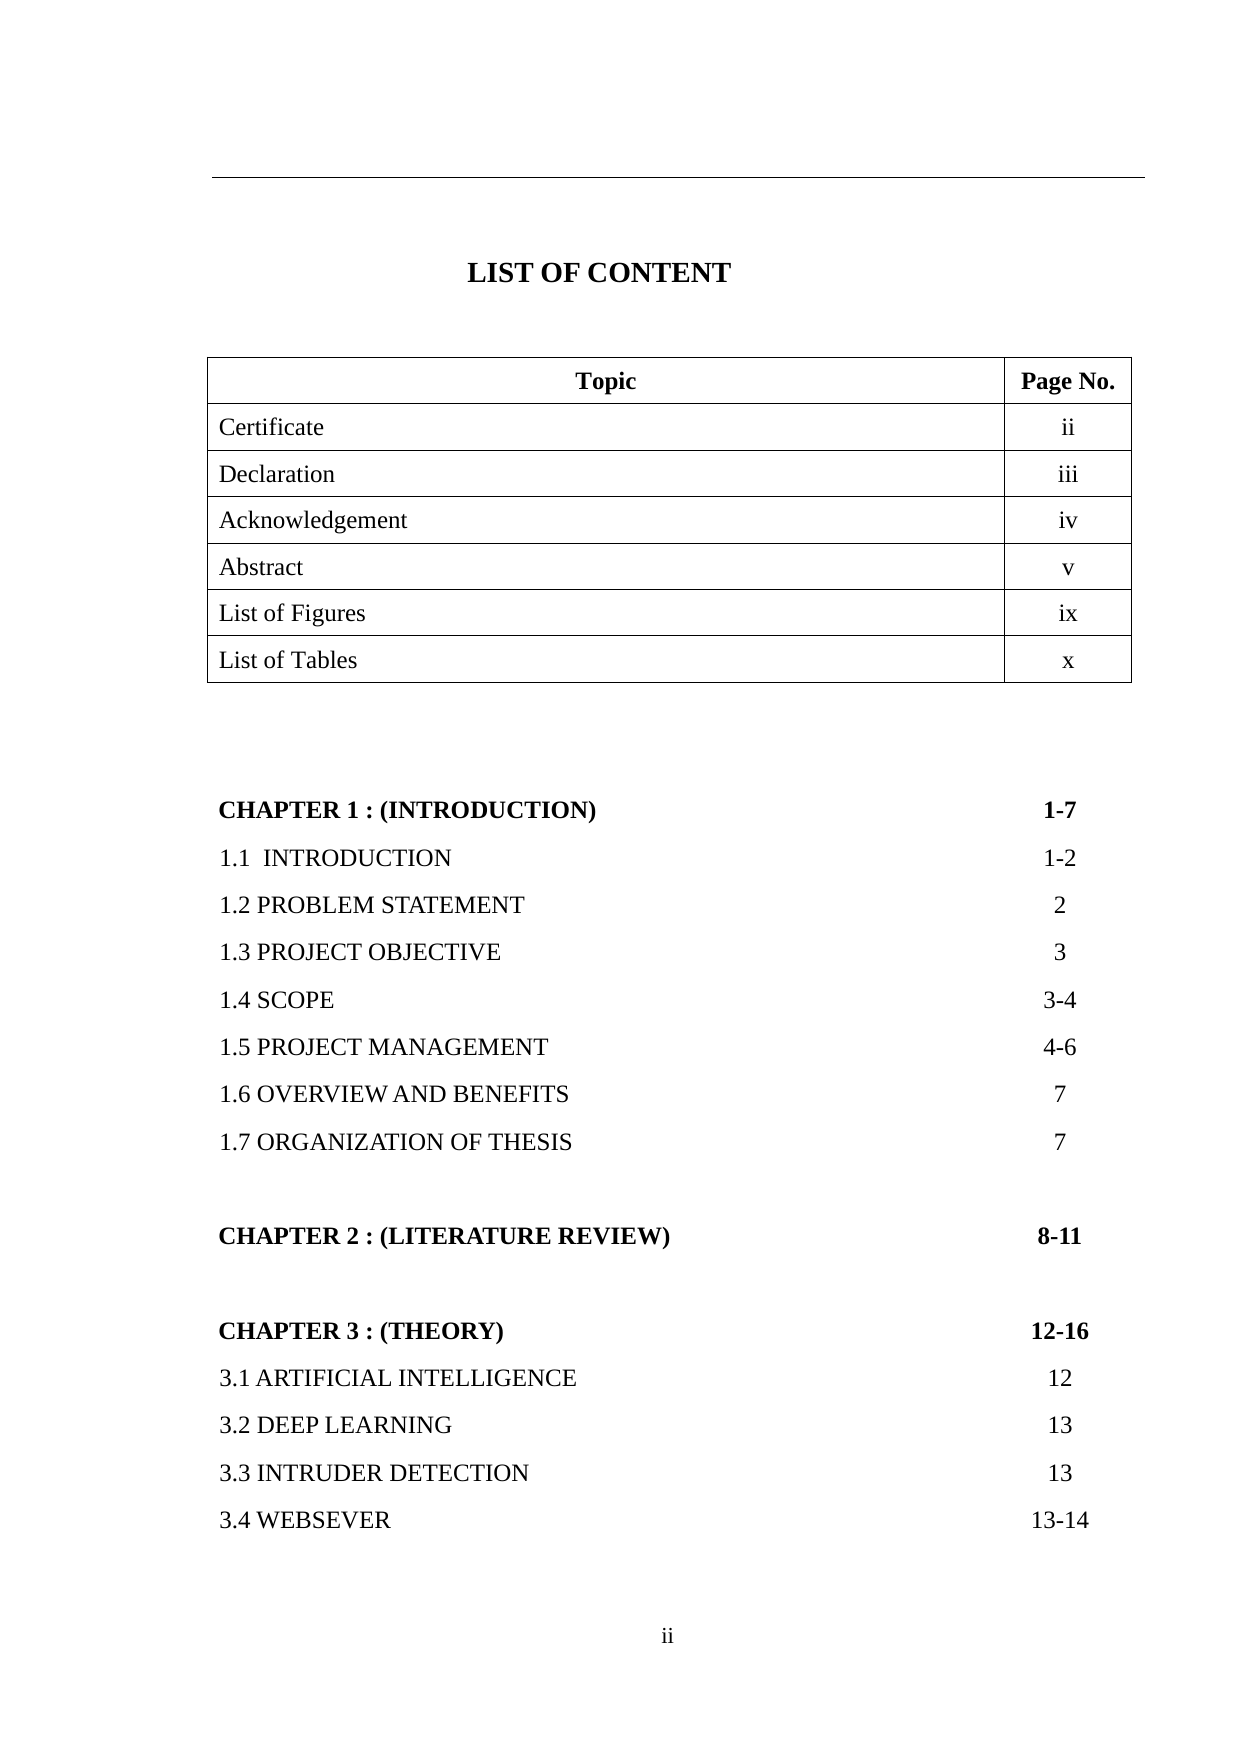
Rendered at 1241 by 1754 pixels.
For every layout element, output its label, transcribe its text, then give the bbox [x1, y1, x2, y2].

table_cell 2 [997, 890, 1122, 937]
table_header Topic [208, 358, 1004, 403]
table_cell 1.7 ORGANIZATION OF THESIS [207, 1127, 997, 1174]
table_cell 1.6 OVERVIEW AND BENEFITS [207, 1079, 997, 1127]
table_cell Abstract [208, 544, 1004, 589]
table_cell [997, 1269, 1122, 1316]
table_cell [997, 1174, 1122, 1221]
table_cell Certificate [208, 404, 1004, 449]
table_cell 1-2 [997, 843, 1122, 890]
table_header CHAPTER 1 : (INTRODUCTION) [207, 796, 997, 843]
table_cell 3.1 ARTIFICIAL INTELLIGENCE [207, 1363, 997, 1410]
table_cell 3-4 [997, 985, 1122, 1032]
table_cell Acknowledgement [208, 497, 1004, 542]
table_cell 7 [997, 1079, 1122, 1127]
table_cell 4-6 [997, 1032, 1122, 1079]
table_cell 13-14 [997, 1505, 1122, 1552]
table_cell List of Figures [208, 590, 1004, 635]
table_cell 12-16 [997, 1316, 1122, 1363]
table_cell 3 [997, 938, 1122, 985]
table_cell v [1005, 544, 1131, 589]
table_cell 13 [997, 1458, 1122, 1505]
table_cell 1.3 PROJECT OBJECTIVE [207, 938, 997, 985]
subtitle LIST OF CONTENT [438, 256, 1122, 289]
table_header Page No. [1005, 358, 1131, 403]
table_cell ix [1005, 590, 1131, 635]
table_cell 3.3 INTRUDER DETECTION [207, 1458, 997, 1505]
table_cell Declaration [208, 451, 1004, 496]
table_cell 1.4 SCOPE [207, 985, 997, 1032]
table_cell 7 [997, 1127, 1122, 1174]
table_cell x [1005, 636, 1131, 682]
table_header 1-7 [997, 796, 1122, 843]
table_cell [207, 1269, 997, 1316]
table_cell 3.2 DEEP LEARNING [207, 1410, 997, 1458]
table_cell CHAPTER 3 : (THEORY) [207, 1316, 997, 1363]
table_cell 1.2 PROBLEM STATEMENT [207, 890, 997, 937]
table_cell [207, 1174, 997, 1221]
table_cell 1.1 INTRODUCTION [207, 843, 997, 890]
table_cell 3.4 WEBSEVER [207, 1505, 997, 1552]
table_cell 8-11 [997, 1221, 1122, 1268]
table_cell CHAPTER 2 : (LITERATURE REVIEW) [207, 1221, 997, 1268]
table_cell List of Tables [208, 636, 1004, 682]
table_cell 1.5 PROJECT MANAGEMENT [207, 1032, 997, 1079]
table_cell iii [1005, 451, 1131, 496]
table_cell 13 [997, 1410, 1122, 1458]
table_cell 12 [997, 1363, 1122, 1410]
table_cell iv [1005, 497, 1131, 542]
table_cell ii [1005, 404, 1131, 449]
